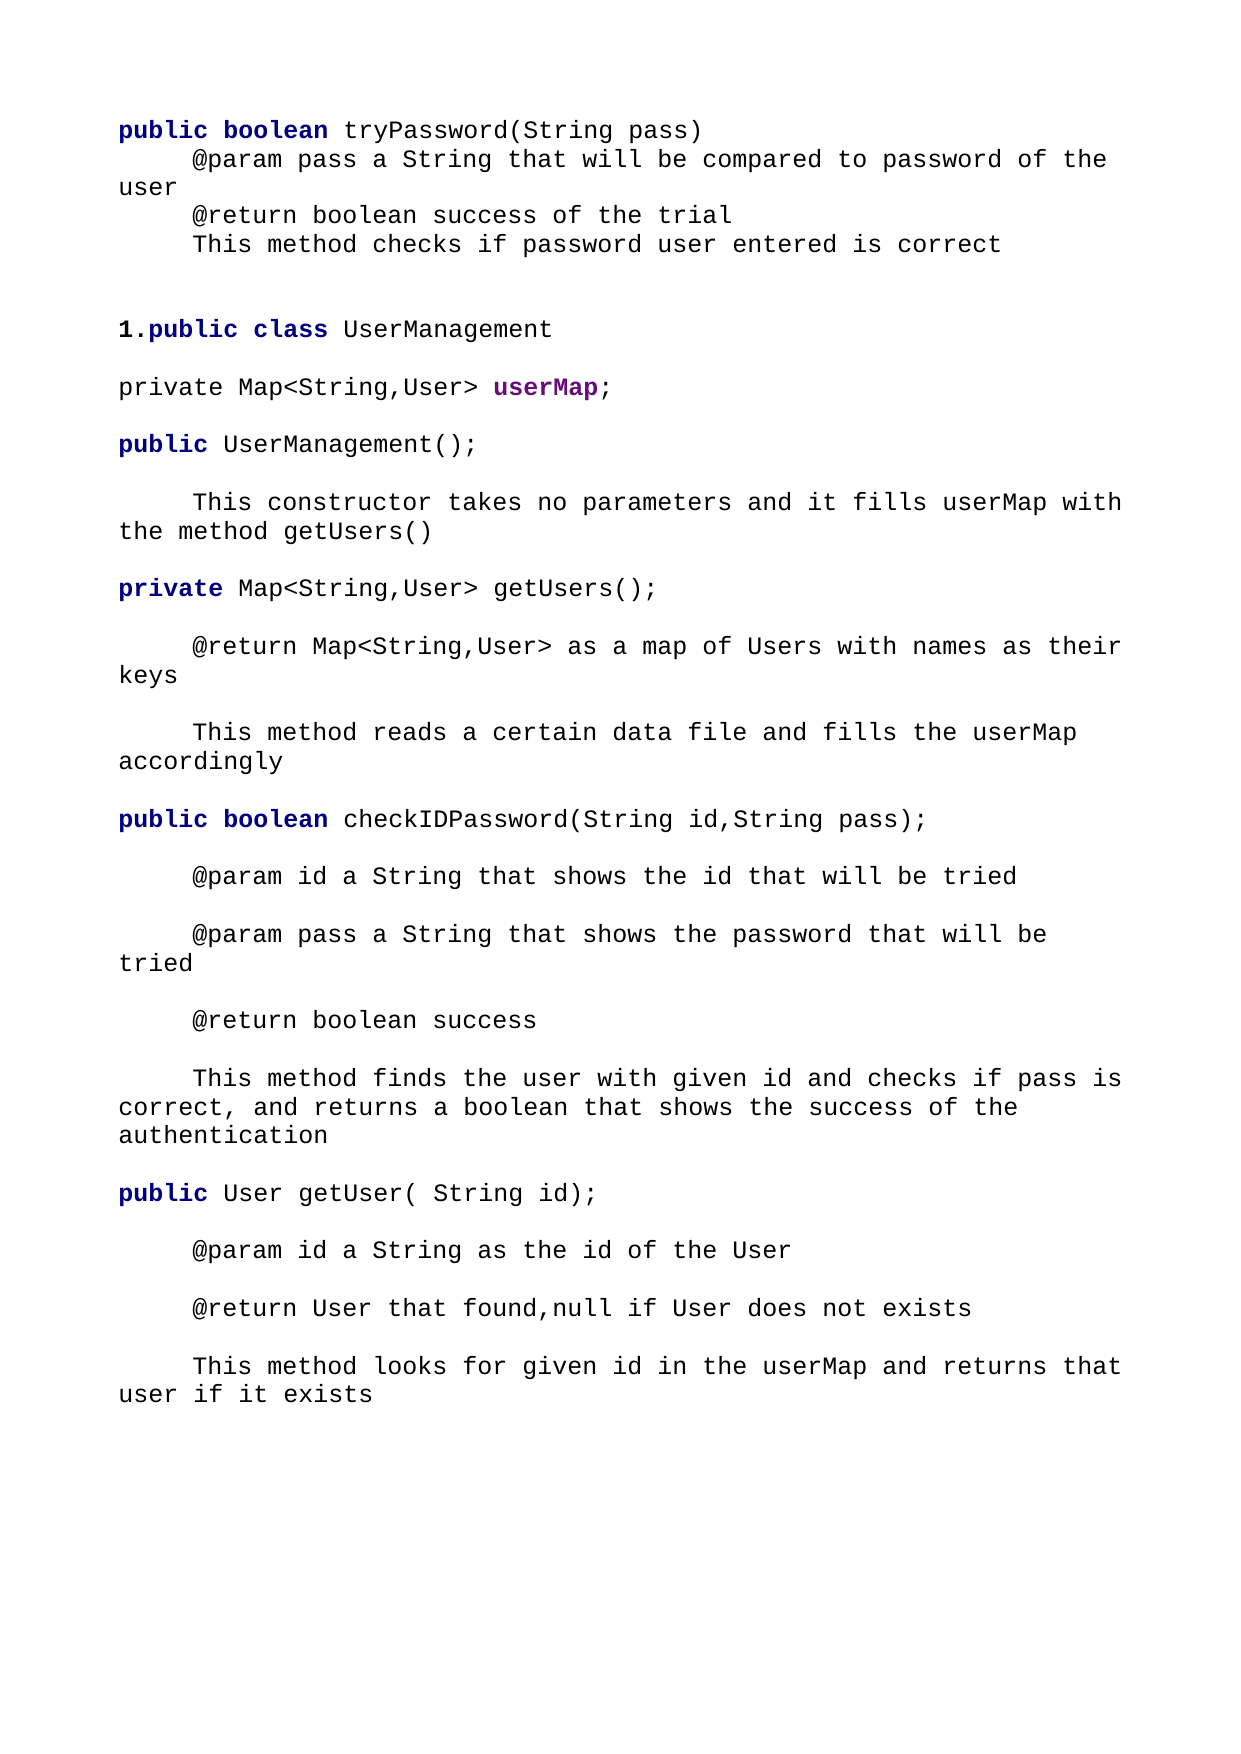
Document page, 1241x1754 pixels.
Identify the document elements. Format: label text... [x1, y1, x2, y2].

text This method finds the user with given id and checks if pass is correct, and returns a boolean that shows the success of the authentication [118, 1066, 1122, 1151]
text This method reads a certain data file and fills the userMap accordingly [118, 720, 1122, 777]
text This method checks if password user entered is correct [118, 231, 1122, 260]
text public boolean checkIDPassword(String id,String pass); [118, 806, 1122, 834]
text private Map<String,User> getUsers(); [118, 576, 1122, 604]
text @return Map<String,User> as a map of Users with names as their keys [118, 634, 1122, 691]
text @param pass a String that will be compared to password of the user [118, 146, 1122, 203]
text @param id a String that shows the id that will be tried [118, 864, 1122, 892]
text @param id a String as the id of the User [118, 1238, 1122, 1266]
text @param pass a String that shows the password that will be tried [118, 922, 1122, 978]
text public boolean tryPassword(String pass) [118, 118, 1122, 146]
text public User getUser( String id); [118, 1180, 1122, 1208]
text @return boolean success of the trial [118, 203, 1122, 231]
text private Map<String,User> userMap; [118, 374, 1122, 403]
text This method looks for given id in the userMap and returns that user if it exists [118, 1354, 1122, 1410]
text public UserManagement(); [118, 432, 1122, 460]
text 1.public class UserManagement [118, 316, 1122, 345]
text @return User that found,null if User does not exists [118, 1296, 1122, 1324]
text @return boolean success [118, 1008, 1122, 1036]
text This constructor takes no parameters and it fills userMap with the method getUsers() [118, 490, 1122, 547]
